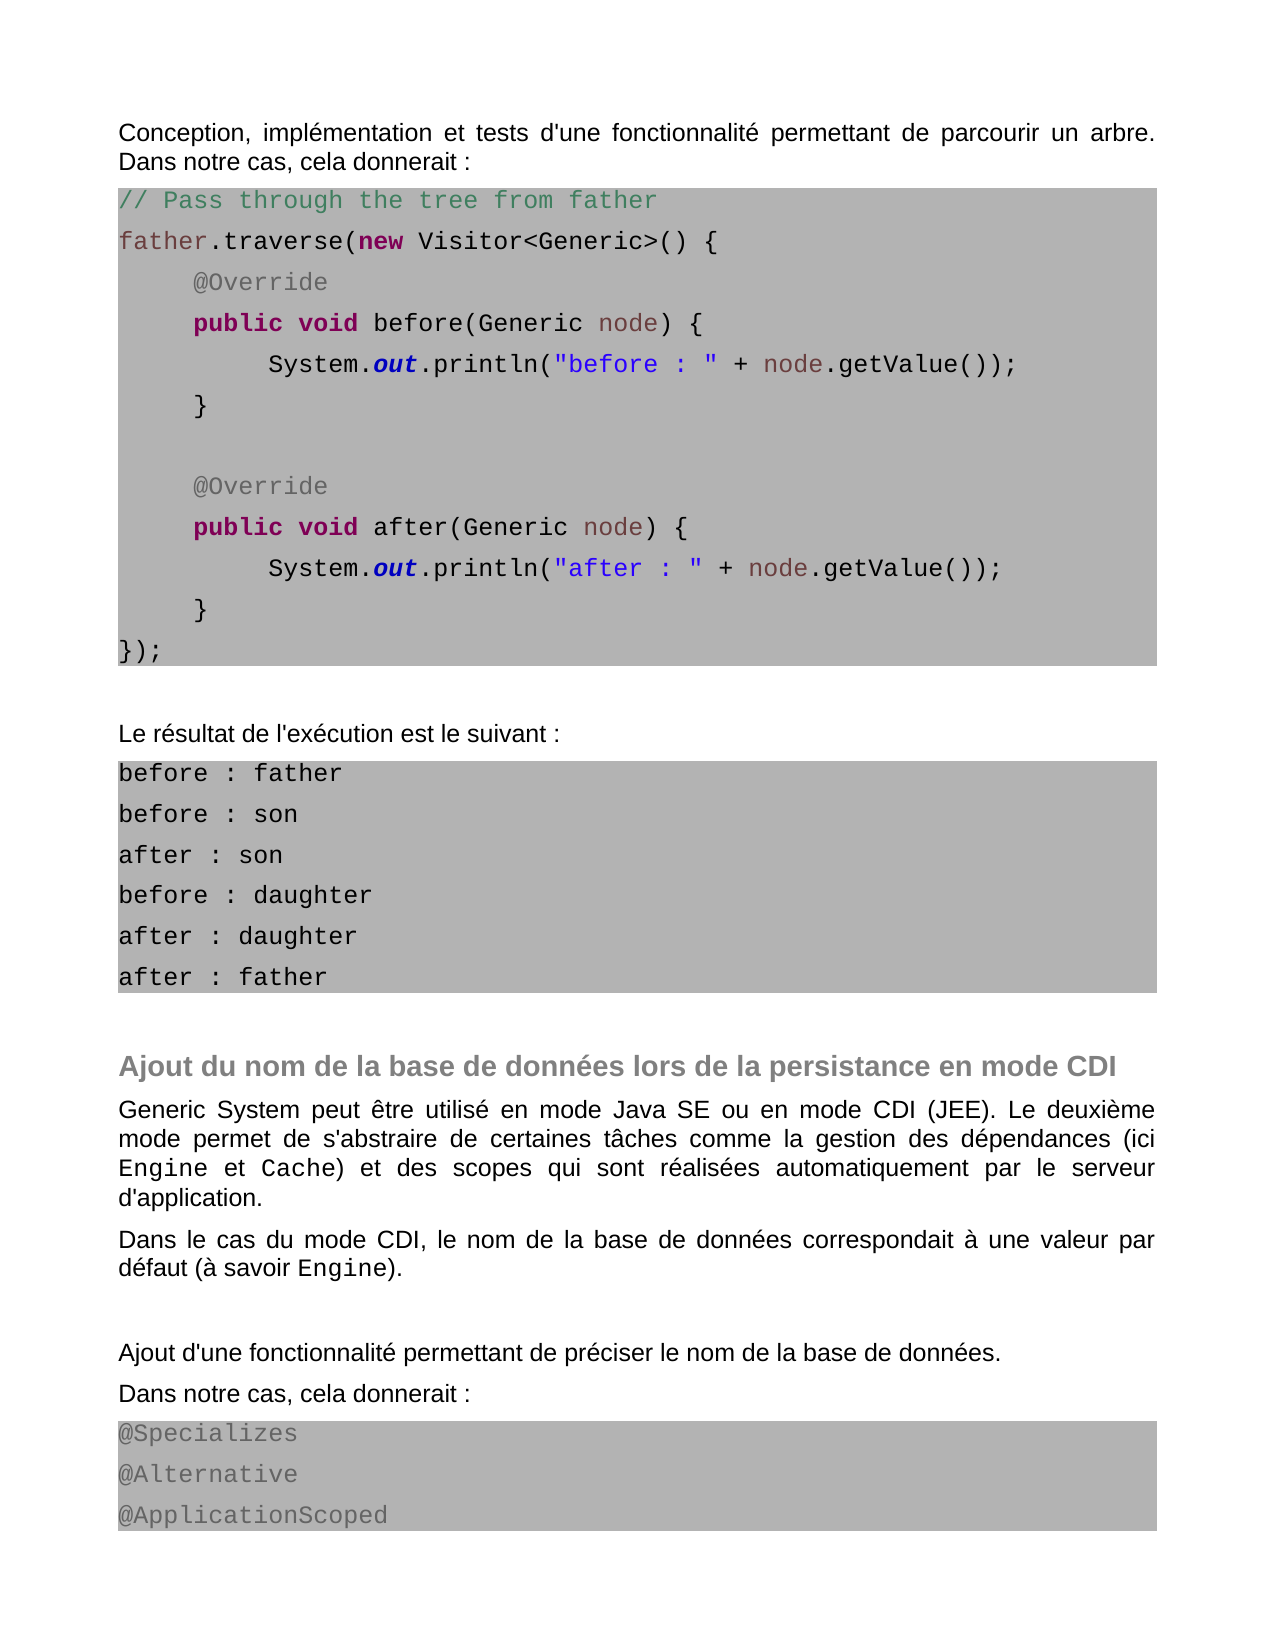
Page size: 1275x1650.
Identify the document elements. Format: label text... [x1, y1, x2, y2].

text }); [118, 637, 1157, 666]
text father.traverse(new Visitor<Generic>() { [118, 229, 1157, 257]
text after : daughter [118, 924, 1157, 952]
text public void before(Generic node) { [118, 311, 1157, 339]
text System.out.println("after : " + node.getValue()); [118, 556, 1157, 584]
text public void after(Generic node) { [118, 515, 1157, 543]
text } [118, 596, 1157, 625]
text before : son [118, 801, 1157, 830]
text after : son [118, 842, 1157, 871]
text after : father [118, 965, 1157, 993]
text // Pass through the tree from father [118, 188, 1157, 216]
text @Override [118, 474, 1157, 502]
text Le résultat de l'exécution est le suivant : [118, 719, 1157, 748]
text Generic System peut être utilisé en mode Java SE ou en mode CDI (JEE). Le deuxième mode permet de s'abstraire de certaines tâches comme la gestion des dépendances (ici Engine et Cache) et des scopes qui sont réalisées automatiquement par le serveur d'application. [118, 1095, 1157, 1212]
text @Alternative [118, 1461, 1157, 1490]
text before : daughter [118, 883, 1157, 911]
subtitle Ajout du nom de la base de données lors de la persistance en mode CDI [118, 1049, 1157, 1082]
text @Override [118, 270, 1157, 298]
text System.out.println("before : " + node.getValue()); [118, 351, 1157, 380]
text } [118, 392, 1157, 421]
text Conception, implémentation et tests d'une fonctionnalité permettant de parcourir un arbre. Dans notre cas, cela donnerait : [118, 118, 1157, 176]
text Ajout d'une fonctionnalité permettant de préciser le nom de la base de données. [118, 1338, 1157, 1367]
text before : father [118, 761, 1157, 789]
text Dans le cas du mode CDI, le nom de la base de données correspondait à une valeur par défaut (à savoir Engine). [118, 1225, 1157, 1284]
text @ApplicationScoped [118, 1502, 1157, 1531]
text @Specializes [118, 1421, 1157, 1449]
text Dans notre cas, cela donnerait : [118, 1379, 1157, 1408]
